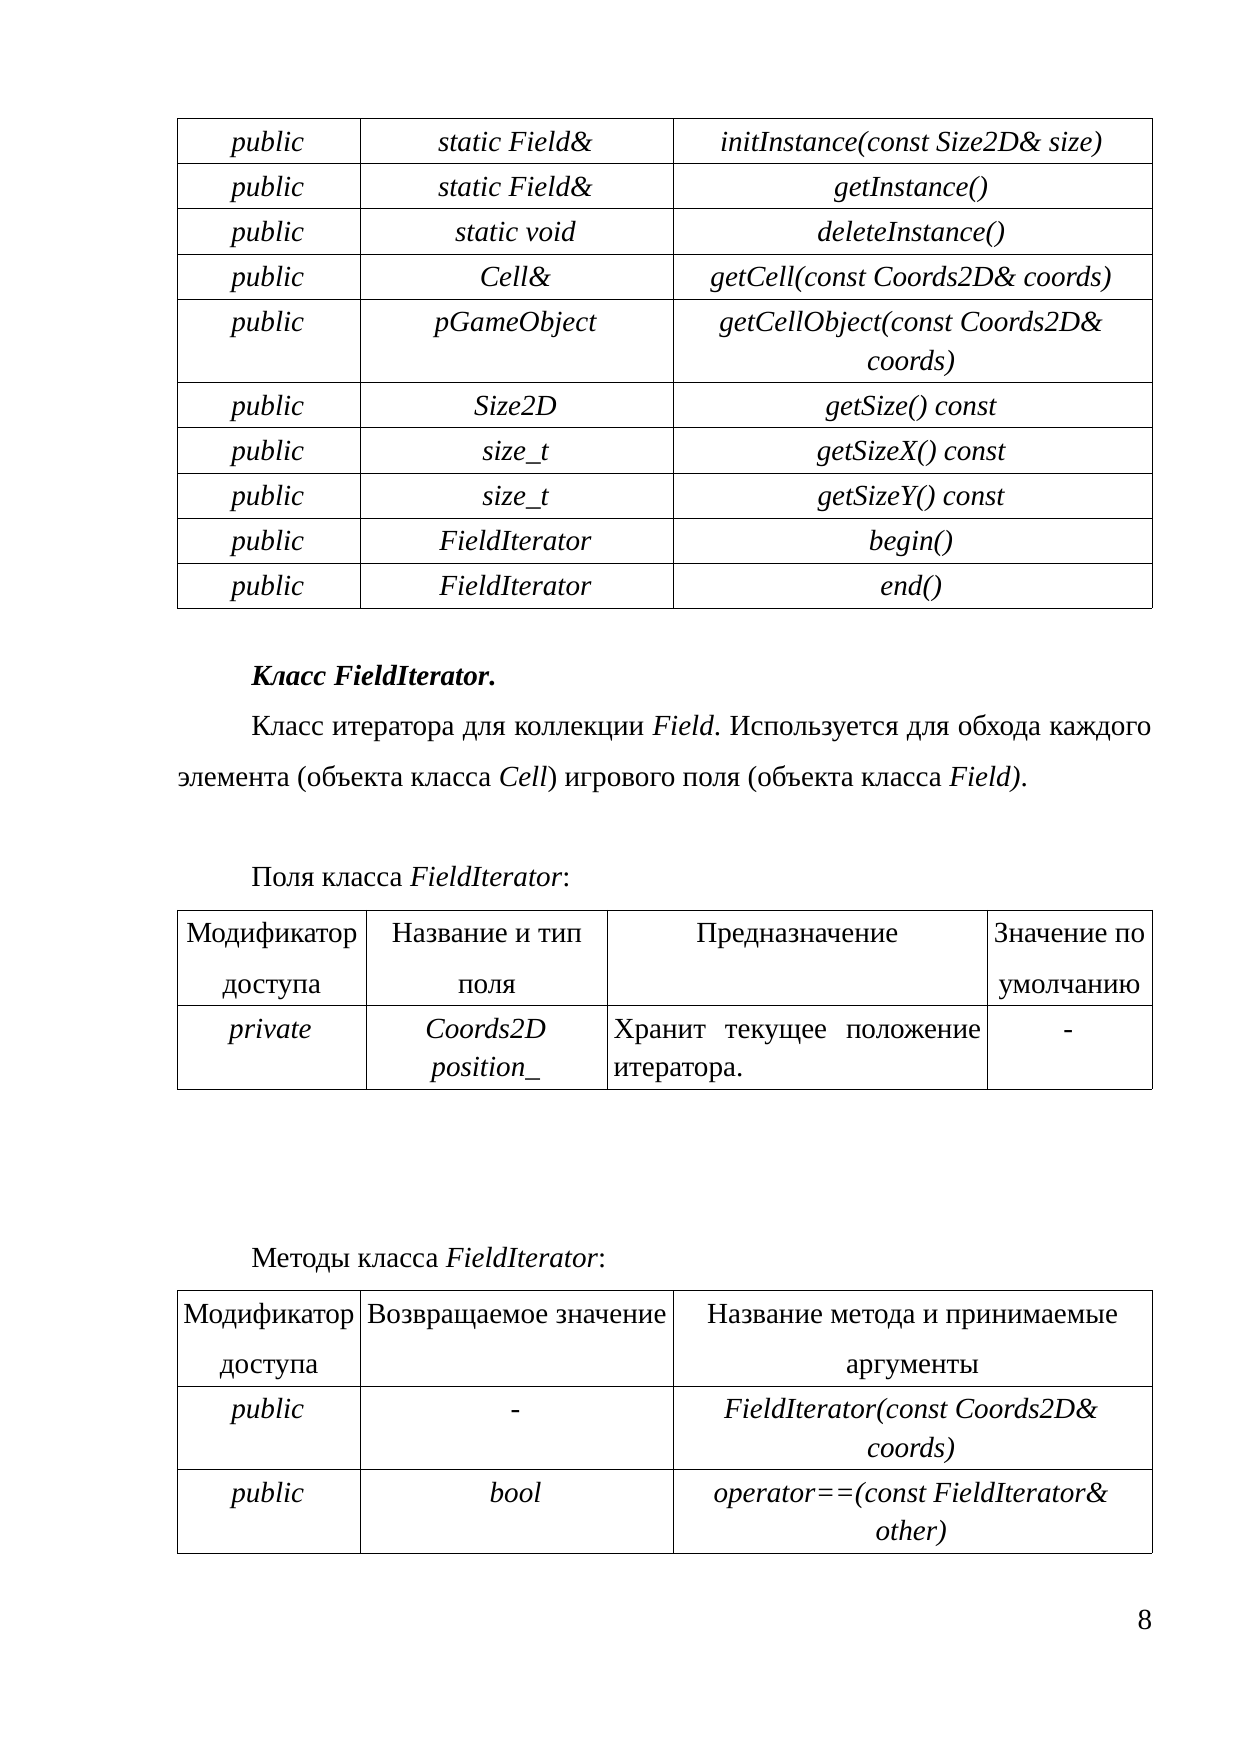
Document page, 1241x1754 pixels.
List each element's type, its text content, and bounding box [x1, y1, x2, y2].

text Методы класса FieldIterator: [177, 1240, 1152, 1273]
subtitle Класс FieldIterator. [177, 658, 1152, 692]
table_cell public [178, 428, 360, 472]
table_cell getSize() const [674, 383, 1152, 427]
table_cell static Field& [361, 164, 673, 208]
table_cell begin() [674, 519, 1152, 563]
table_cell private [178, 1006, 366, 1089]
table_cell public [178, 519, 360, 563]
table_cell FieldIterator [361, 564, 673, 608]
table_cell static void [361, 209, 673, 253]
table_cell initInstance(const Size2D& size) [674, 119, 1152, 163]
table_cell public [178, 300, 360, 382]
table_cell Size2D [361, 383, 673, 427]
text Поля класса FieldIterator: [177, 859, 1152, 893]
table_cell public [178, 1387, 360, 1469]
table_header Название метода и принимаемые аргументы [674, 1291, 1152, 1386]
table_cell getSizeX() const [674, 428, 1152, 472]
table_header Предназначение [608, 911, 987, 1005]
table_cell FieldIterator [361, 519, 673, 563]
table_cell bool [361, 1470, 673, 1553]
table_cell public [178, 255, 360, 298]
table_cell deleteInstance() [674, 209, 1152, 253]
table_cell Coords2D position_ [367, 1006, 607, 1089]
table_cell public [178, 1470, 360, 1553]
table_cell size_t [361, 474, 673, 517]
table_header Название и тип поля [367, 911, 607, 1005]
table_header Возвращаемое значение [361, 1291, 673, 1386]
table_cell - [361, 1387, 673, 1469]
table_cell public [178, 383, 360, 427]
table_cell operator==(const FieldIterator& other) [674, 1470, 1152, 1553]
table_cell getInstance() [674, 164, 1152, 208]
table_cell FieldIterator(const Coords2D& coords) [674, 1387, 1152, 1469]
table_cell getSizeY() const [674, 474, 1152, 517]
table_cell getCellObject(const Coords2D& coords) [674, 300, 1152, 382]
table_cell - [988, 1006, 1152, 1089]
table_cell static Field& [361, 119, 673, 163]
table_cell public [178, 164, 360, 208]
table_cell end() [674, 564, 1152, 608]
table_header Модификатор доступа [178, 911, 366, 1005]
table_cell public [178, 564, 360, 608]
text Класс итератора для коллекции Field. Используется для обхода каждого элемента (объекта класса Cell) игрового поля (объекта класса Field). [177, 708, 1152, 792]
table_cell Cell& [361, 255, 673, 298]
table_cell pGameObject [361, 300, 673, 382]
table_cell size_t [361, 428, 673, 472]
table_cell public [178, 119, 360, 163]
table_header Модификатор доступа [178, 1291, 360, 1386]
table_cell getCell(const Coords2D& coords) [674, 255, 1152, 298]
table_cell public [178, 209, 360, 253]
table_header Значение по умолчанию [988, 911, 1152, 1005]
table_cell public [178, 474, 360, 517]
table_cell Хранит текущее положение итератора. [608, 1006, 987, 1089]
